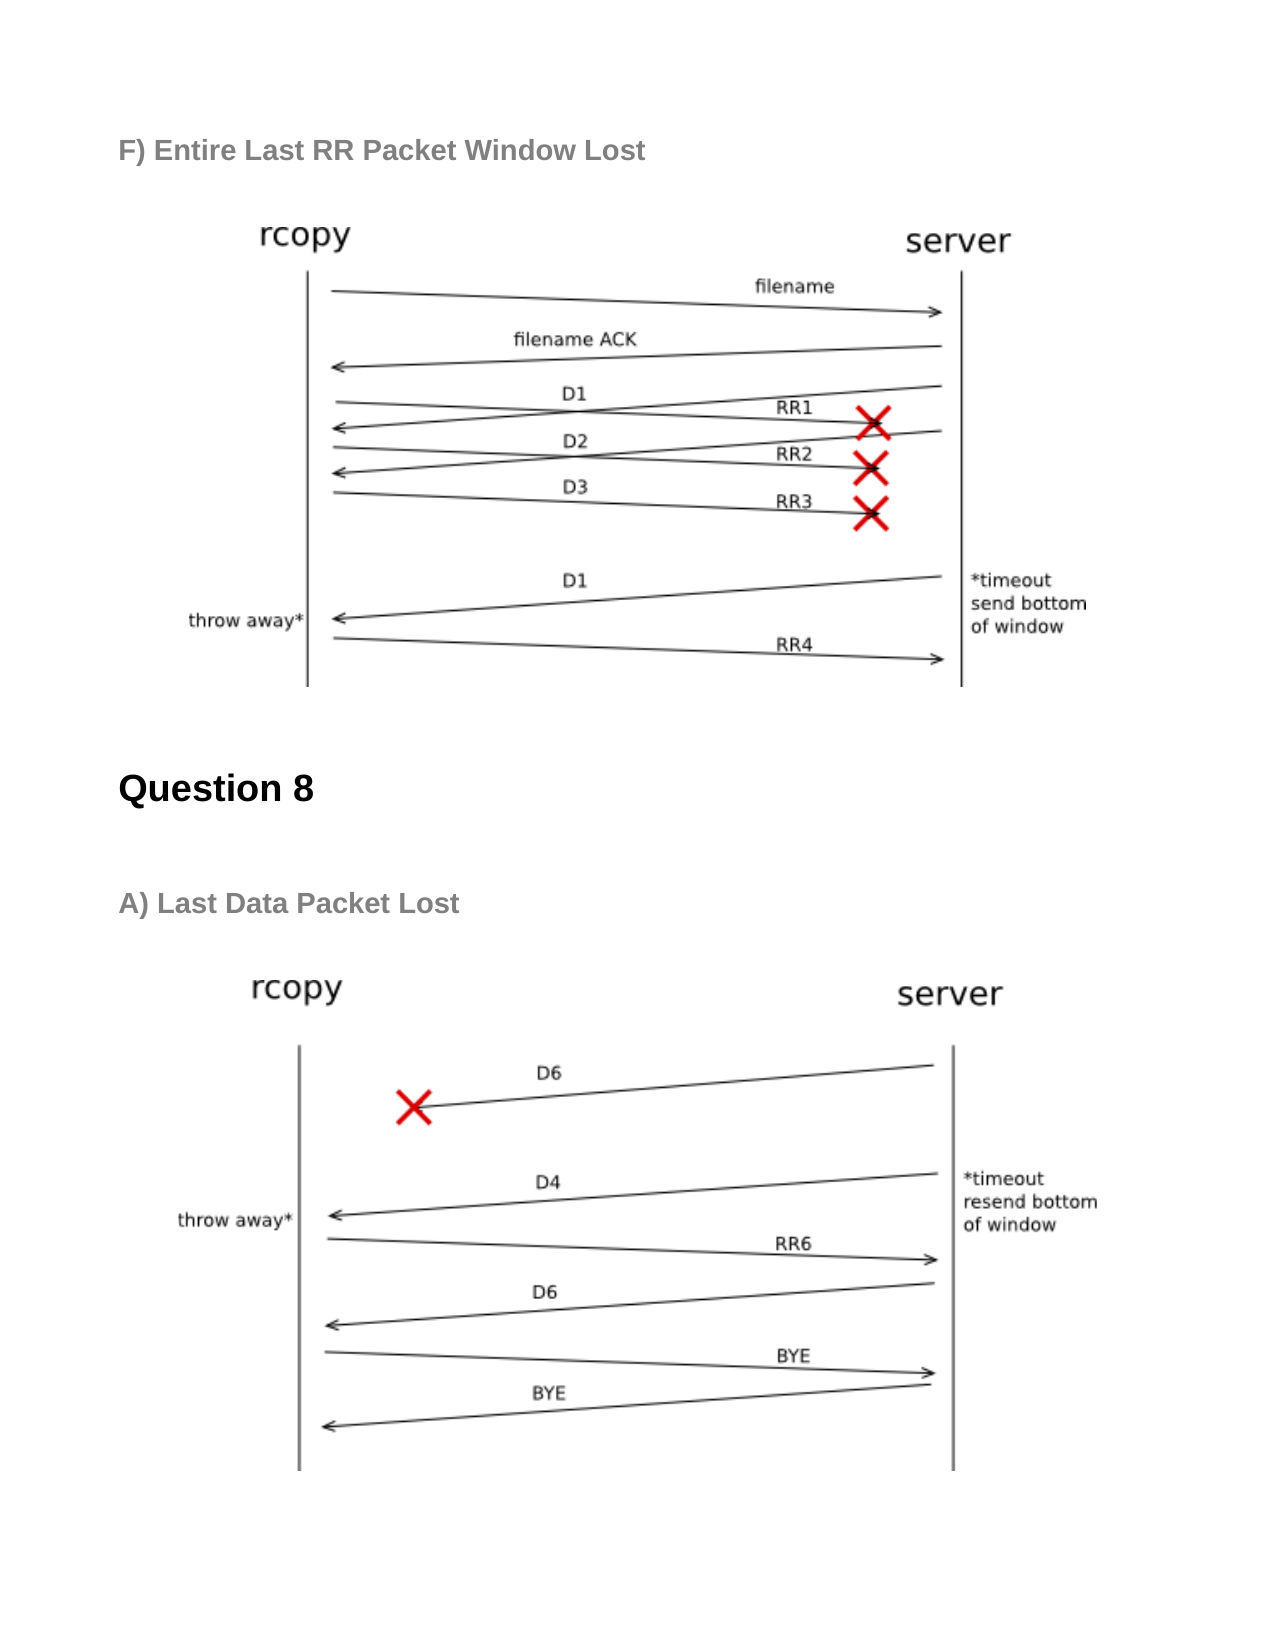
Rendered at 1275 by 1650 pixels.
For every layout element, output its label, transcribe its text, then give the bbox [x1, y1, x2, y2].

subtitle A) Last Data Packet Lost [118, 886, 1157, 919]
picture [189, 227, 1086, 687]
subtitle Question 8 [118, 766, 1157, 809]
picture [178, 980, 1097, 1471]
subtitle F) Entire Last RR Packet Window Lost [118, 133, 1157, 166]
